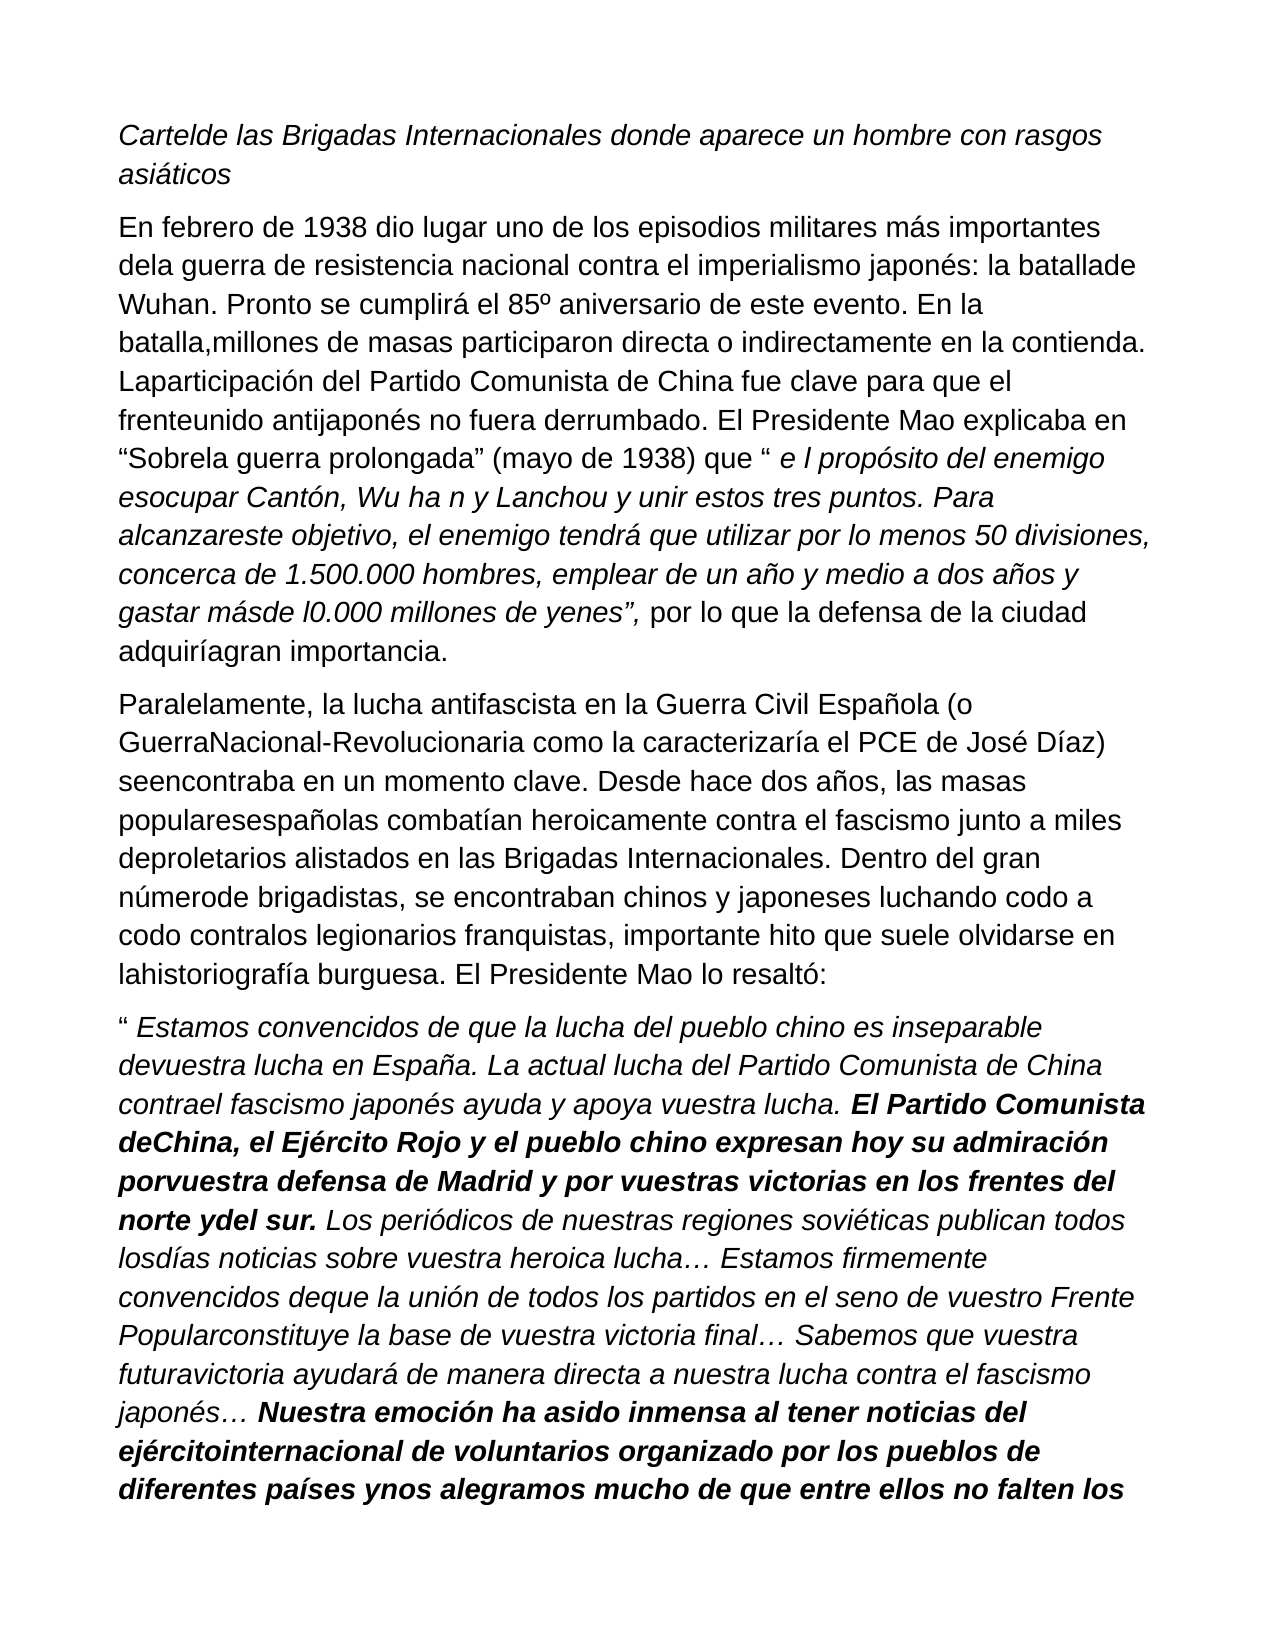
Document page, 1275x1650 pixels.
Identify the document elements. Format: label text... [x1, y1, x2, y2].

text En febrero de 1938 dio lugar uno de los episodios militares más importantes dela guerra de resistencia nacional contra el imperialismo japonés: la batallade Wuhan. Pronto se cumplirá el 85º aniversario de este evento. En la batalla,millones de masas participaron directa o indirectamente en la contienda. Laparticipación del Partido Comunista de China fue clave para que el frenteunido antijaponés no fuera derrumbado. El Presidente Mao explicaba en “Sobrela guerra prolongada” (mayo de 1938) que “ e l propósito del enemigo esocupar Cantón, Wu ha n y Lanchou y unir estos tres puntos. Para alcanzareste objetivo, el enemigo tendrá que utilizar por lo menos 50 divisiones, concerca de 1.500.000 hombres, emplear de un año y medio a dos años y gastar másde l0.000 millones de yenes”, por lo que la defensa de la ciudad adquiríagran importancia. [118, 210, 1157, 667]
text Cartelde las Brigadas Internacionales donde aparece un hombre con rasgos asiáticos [118, 118, 1157, 190]
text “ Estamos convencidos de que la lucha del pueblo chino es inseparable devuestra lucha en España. La actual lucha del Partido Comunista de China contrael fascismo japonés ayuda y apoya vuestra lucha. El Partido Comunista deChina, el Ejército Rojo y el pueblo chino expresan hoy su admiración porvuestra defensa de Madrid y por vuestras victorias en los frentes del norte ydel sur. Los periódicos de nuestras regiones soviéticas publican todos losdías noticias sobre vuestra heroica lucha… Estamos firmemente convencidos deque la unión de todos los partidos en el seno de vuestro Frente Popularconstituye la base de vuestra victoria final… Sabemos que vuestra futuravictoria ayudará de manera directa a nuestra lucha contra el fascismo japonés… Nuestra emoción ha asido inmensa al tener noticias del ejércitointernacional de voluntarios organizado por los pueblos de diferentes países ynos alegramos mucho de que entre ellos no falten los [118, 1010, 1157, 1506]
text Paralelamente, la lucha antifascista en la Guerra Civil Española (o GuerraNacional-Revolucionaria como la caracterizaría el PCE de José Díaz) seencontraba en un momento clave. Desde hace dos años, las masas popularesespañolas combatían heroicamente contra el fascismo junto a miles deproletarios alistados en las Brigadas Internacionales. Dentro del gran númerode brigadistas, se encontraban chinos y japoneses luchando codo a codo contralos legionarios franquistas, importante hito que suele olvidarse en lahistoriografía burguesa. El Presidente Mao lo resaltó: [118, 687, 1157, 990]
